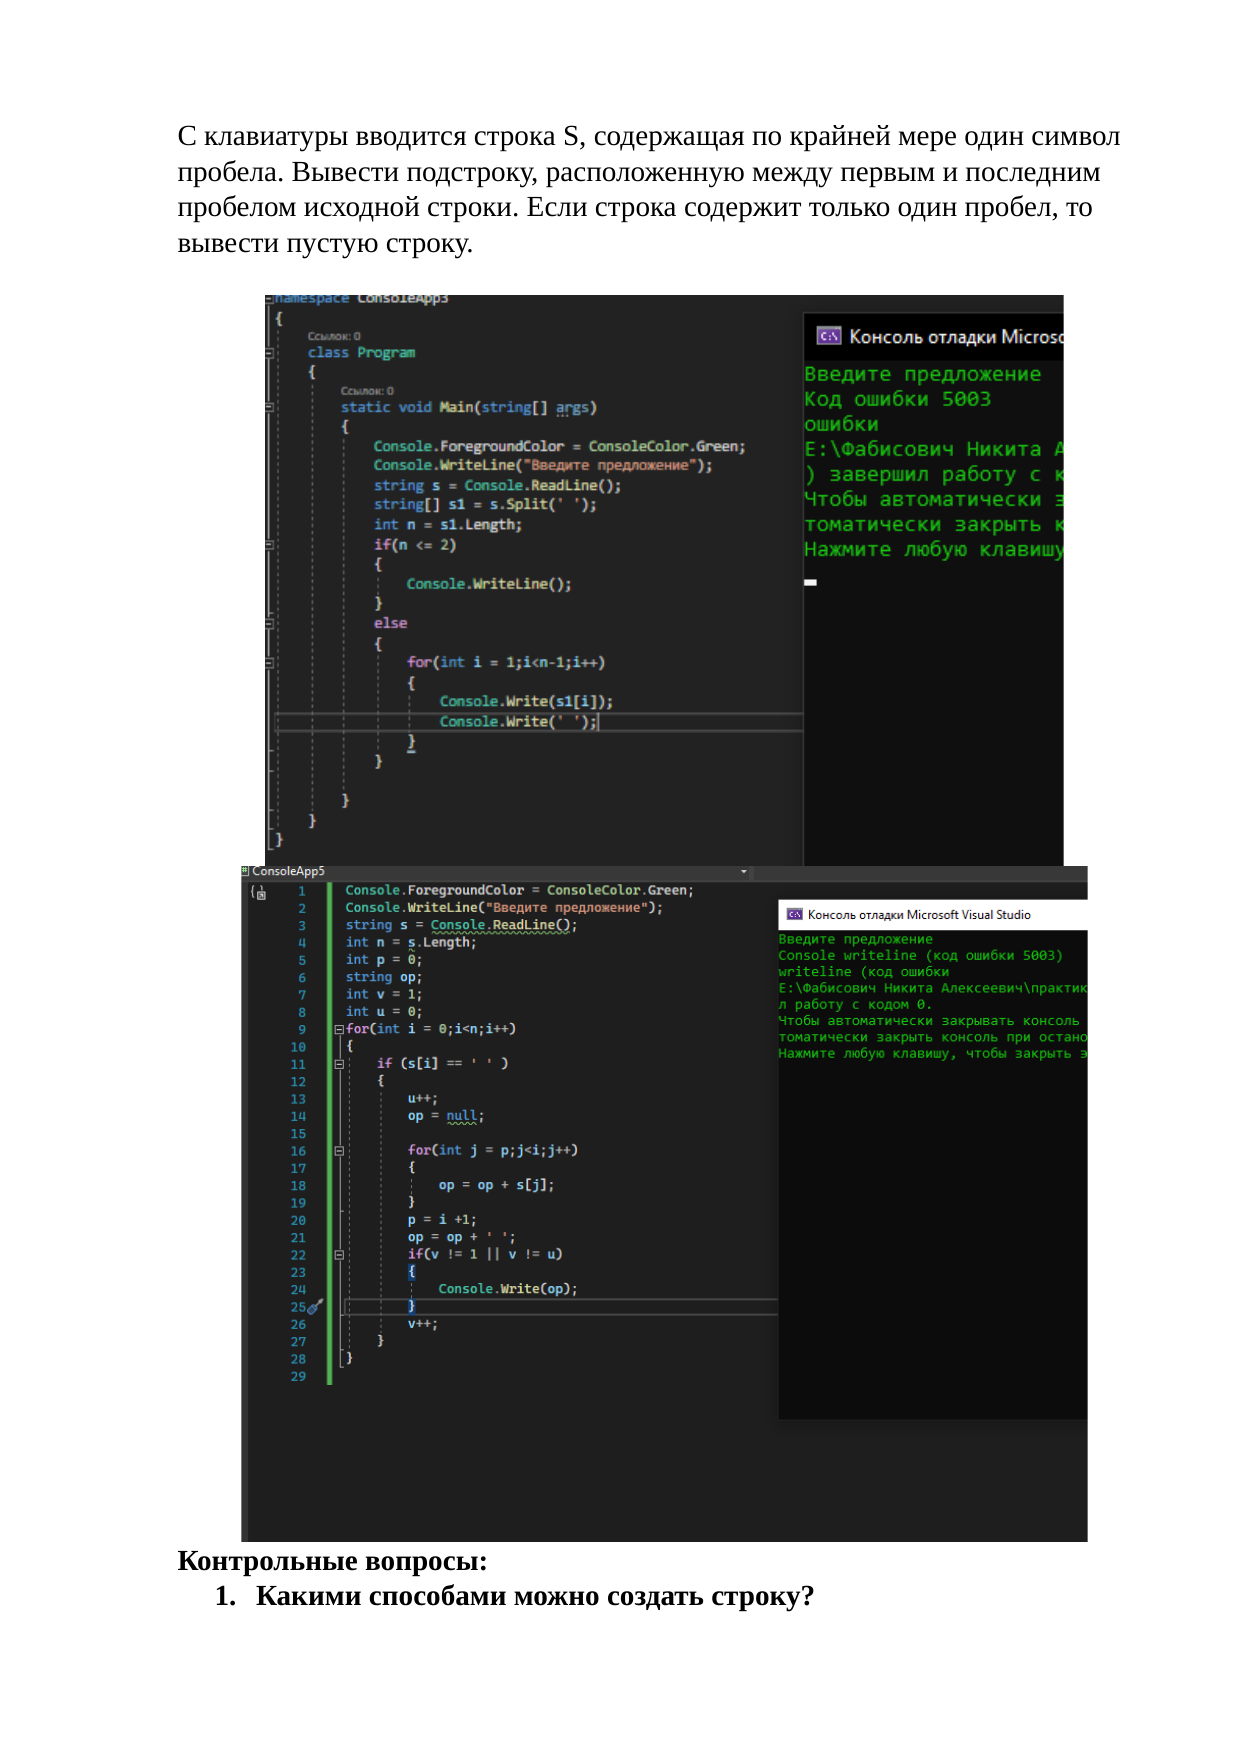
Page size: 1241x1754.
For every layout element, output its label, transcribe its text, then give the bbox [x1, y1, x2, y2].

text С клавиатуры вводится строка S, содержащая по крайней мере один символ пробела. Вывести подстроку, расположенную между первым и последним пробелом исходной строки. Если строка содержит только один пробел, то вывести пустую строку. [177, 118, 1152, 258]
picture [241, 295, 1088, 1542]
list Какими способами можно создать строку? [214, 1578, 1152, 1612]
text Контрольные вопросы: [177, 1543, 1152, 1576]
